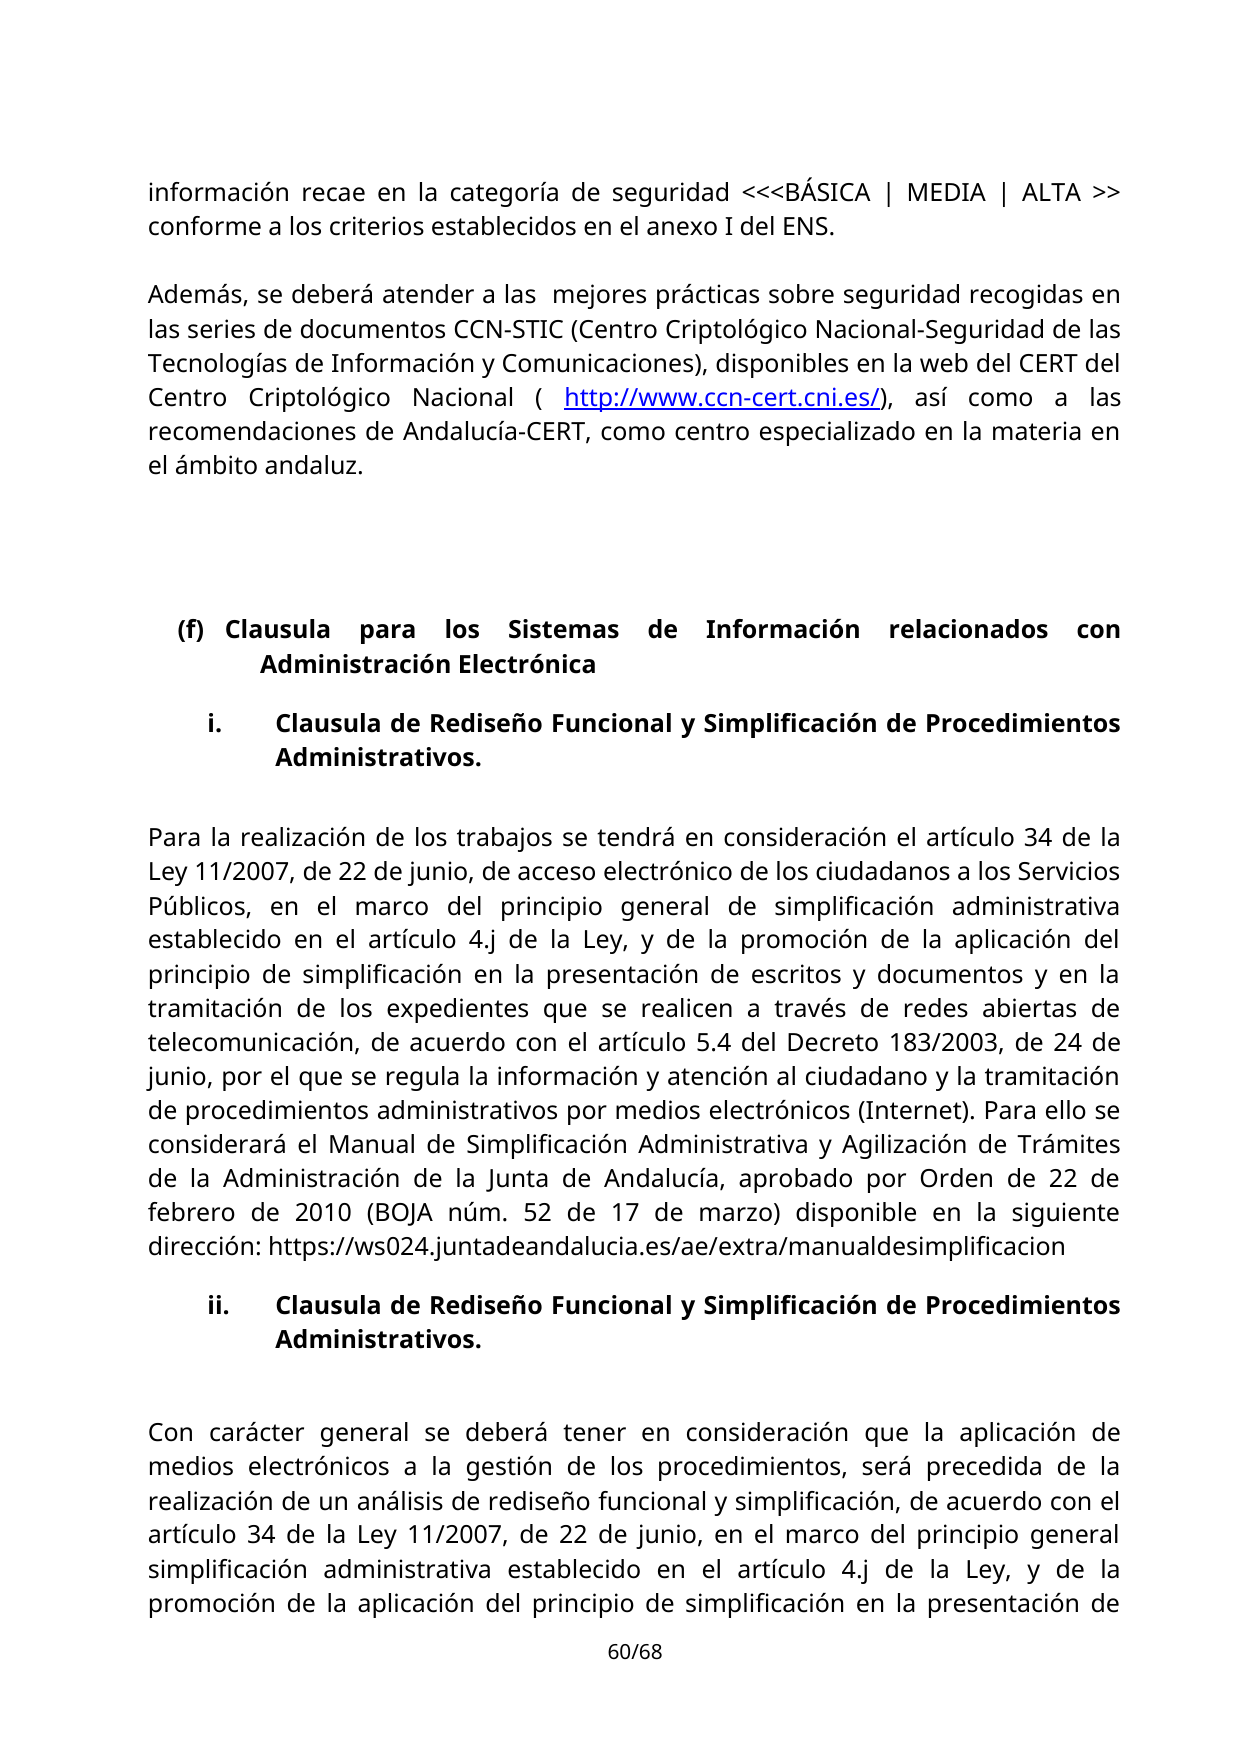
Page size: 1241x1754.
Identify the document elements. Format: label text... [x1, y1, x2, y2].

list Con carácter general se deberá tener en consideración que la aplicación de medios electrónicos a la gestión de los procedimientos, será precedida de la realización de un análisis de rediseño funcional y simplificación, de acuerdo con el artículo 34 de la Ley 11/2007, de 22 de junio, en el marco del principio general simplificación administrativa establecido en el artículo 4.j de la Ley, y de la promoción de la aplicación del principio de simplificación en la presentación de [148, 1415, 1122, 1619]
text Además, se deberá atender a las mejores prácticas sobre seguridad recogidas en las series de documentos CCN-STIC (Centro Criptológico Nacional-Seguridad de las Tecnologías de Información y Comunicaciones), disponibles en la web del CERT del Centro Criptológico Nacional ( http://www.ccn-cert.cni.es/), así como a las recomendaciones de Andalucía-CERT, como centro especializado en la materia en el ámbito andaluz. [148, 277, 1122, 482]
list Para la realización de los trabajos se tendrá en consideración el artículo 34 de la Ley 11/2007, de 22 de junio, de acceso electrónico de los ciudadanos a los Servicios Públicos, en el marco del principio general de simplificación administrativa establecido en el artículo 4.j de la Ley, y de la promoción de la aplicación del principio de simplificación en la presentación de escritos y documentos y en la tramitación de los expedientes que se realicen a través de redes abiertas de telecomunicación, de acuerdo con el artículo 5.4 del Decreto 183/2003, de 24 de junio, por el que se regula la información y atención al ciudadano y la tramitación de procedimientos administrativos por medios electrónicos (Internet). Para ello se considerará el Manual de Simplificación Administrativa y Agilización de Trámites de la Administración de la Junta de Andalucía, aprobado por Orden de 22 de febrero de 2010 (BOJA núm. 52 de 17 de marzo) disponible en la siguiente dirección: https://ws024.juntadeandalucia.es/ae/extra/manualdesimplificacion [148, 820, 1122, 1263]
subtitle Clausula de Rediseño Funcional y Simplificación de Procedimientos Administrativos. [201, 705, 1122, 773]
subtitle Clausula para los Sistemas de Información relacionados con Administración Electrónica [177, 612, 1122, 680]
subtitle Clausula de Rediseño Funcional y Simplificación de Procedimientos Administrativos. [201, 1288, 1122, 1356]
text información recae en la categoría de seguridad <<<BÁSICA | MEDIA | ALTA >> conforme a los criterios establecidos en el anexo I del ENS. [148, 175, 1122, 243]
